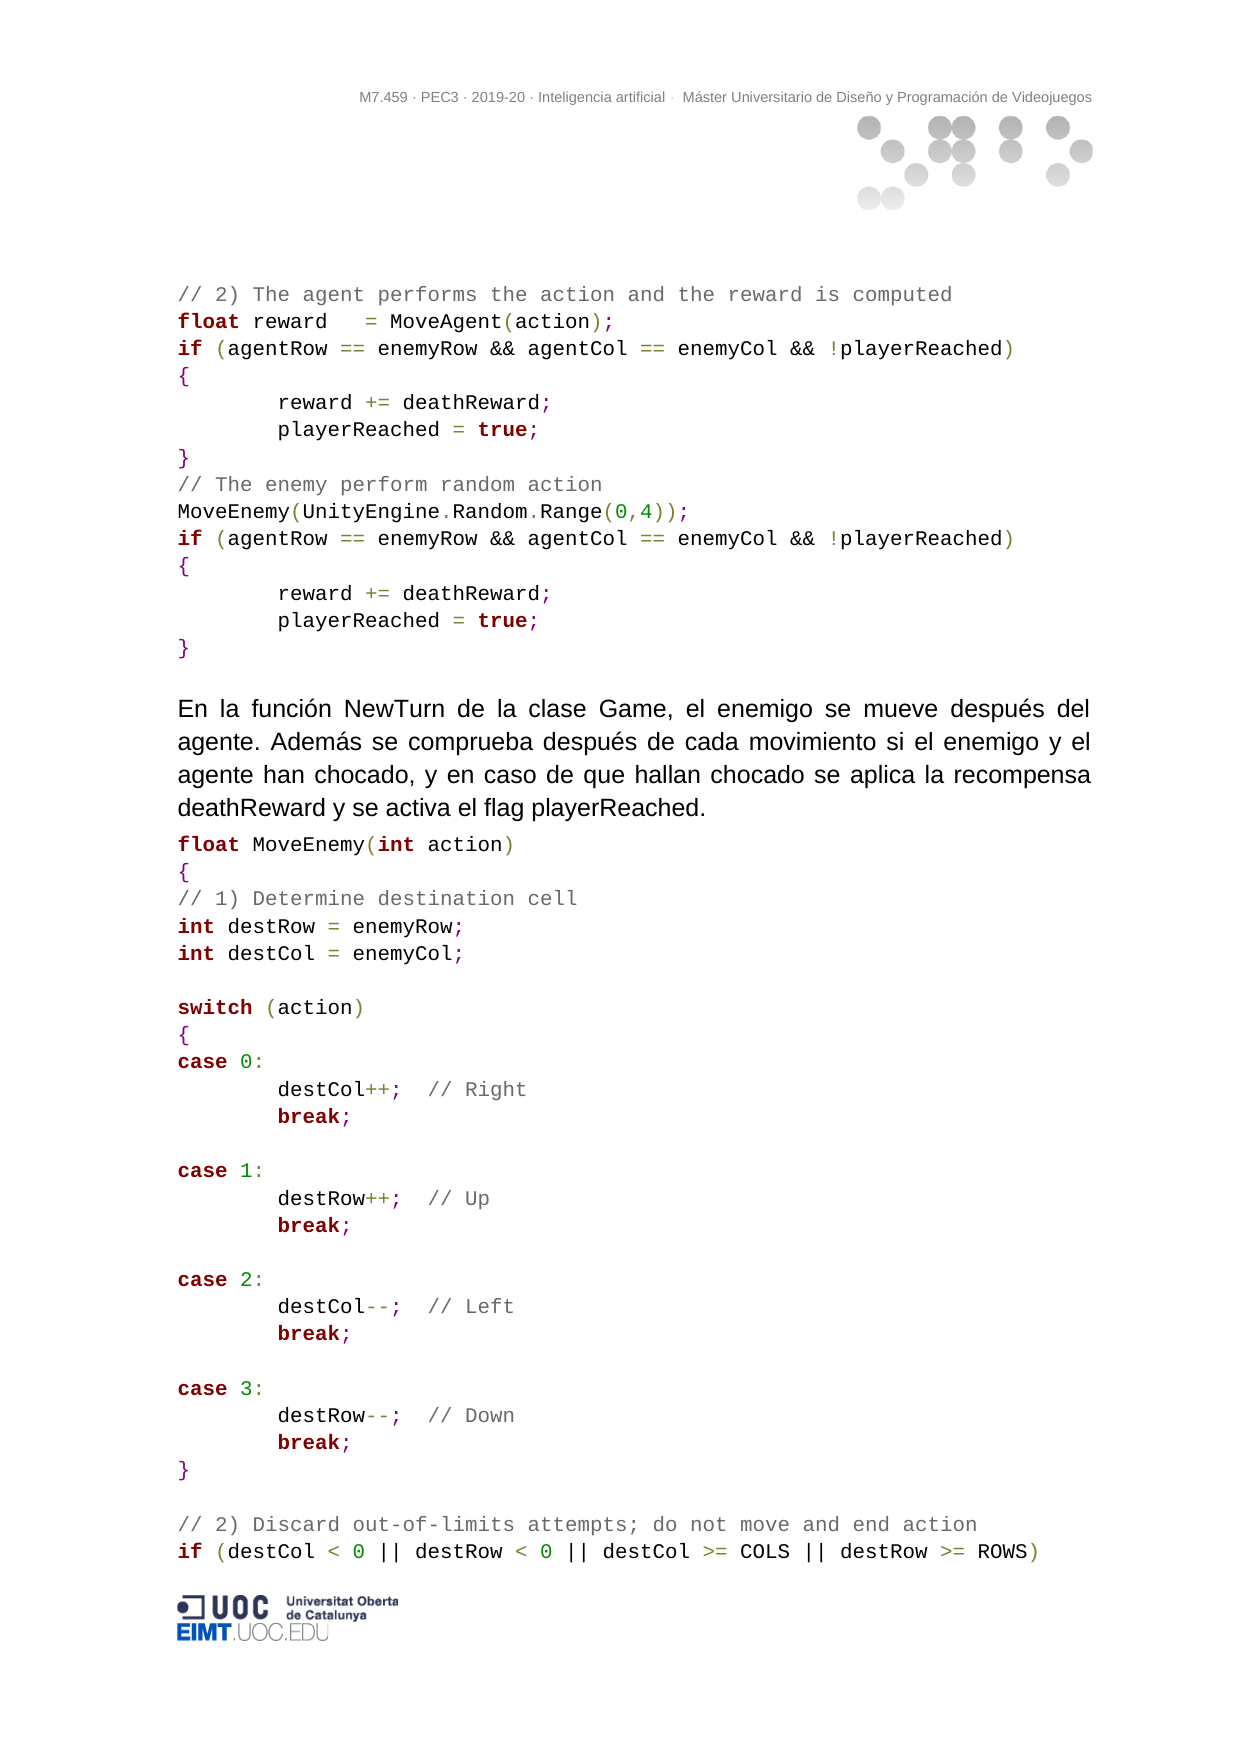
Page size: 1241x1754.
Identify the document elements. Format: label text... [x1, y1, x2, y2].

text reward += deathReward; [177, 392, 1092, 416]
text // 1) Determine destination cell [177, 888, 1092, 912]
text float MoveEnemy(int action) [177, 834, 1092, 858]
text } [177, 637, 1092, 661]
text int destRow = enemyRow; [177, 916, 1092, 939]
text case 3: [177, 1378, 1092, 1401]
text destRow++; // Up [177, 1187, 1092, 1211]
text { [177, 555, 1092, 579]
text break; [177, 1323, 1092, 1347]
text reward += deathReward; [177, 583, 1092, 606]
text playerReached = true; [177, 419, 1092, 443]
text { [177, 861, 1092, 885]
picture [177, 1623, 329, 1641]
text if (destCol < 0 || destRow < 0 || destCol >= COLS || destRow >= ROWS) [177, 1541, 1092, 1564]
text if (agentRow == enemyRow && agentCol == enemyCol && !playerReached) [177, 528, 1092, 552]
text MoveEnemy(UnityEngine.Random.Range(0,4)); [177, 501, 1092, 525]
text playerReached = true; [177, 610, 1092, 633]
text { [177, 365, 1092, 389]
text // The enemy perform random action [177, 474, 1092, 497]
text case 2: [177, 1269, 1092, 1293]
text switch (action) [177, 997, 1092, 1021]
text destCol++; // Right [177, 1079, 1092, 1102]
text { [177, 1024, 1092, 1048]
text break; [177, 1432, 1092, 1456]
text break; [177, 1106, 1092, 1129]
text // 2) Discard out-of-limits attempts; do not move and end action [177, 1514, 1092, 1537]
text destCol--; // Left [177, 1296, 1092, 1320]
text if (agentRow == enemyRow && agentCol == enemyCol && !playerReached) [177, 338, 1092, 362]
text case 1: [177, 1160, 1092, 1184]
text break; [177, 1215, 1092, 1238]
text case 0: [177, 1052, 1092, 1075]
text } [177, 1459, 1092, 1483]
text float reward = MoveAgent(action); [177, 311, 1092, 334]
text // 2) The agent performs the action and the reward is computed [177, 283, 1092, 307]
text } [177, 447, 1092, 470]
text int destCol = enemyCol; [177, 943, 1092, 966]
picture [857, 105, 1093, 222]
text En la función NewTurn de la clase Game, el enemigo se mueve después del agente. Además se comprueba después de cada movimiento si el enemigo y el agente han chocado, y en caso de que hallan chocado se aplica la recompensa deathReward y se activa el flag playerReached. [177, 694, 1092, 821]
text destRow--; // Down [177, 1405, 1092, 1429]
picture [177, 1595, 398, 1622]
